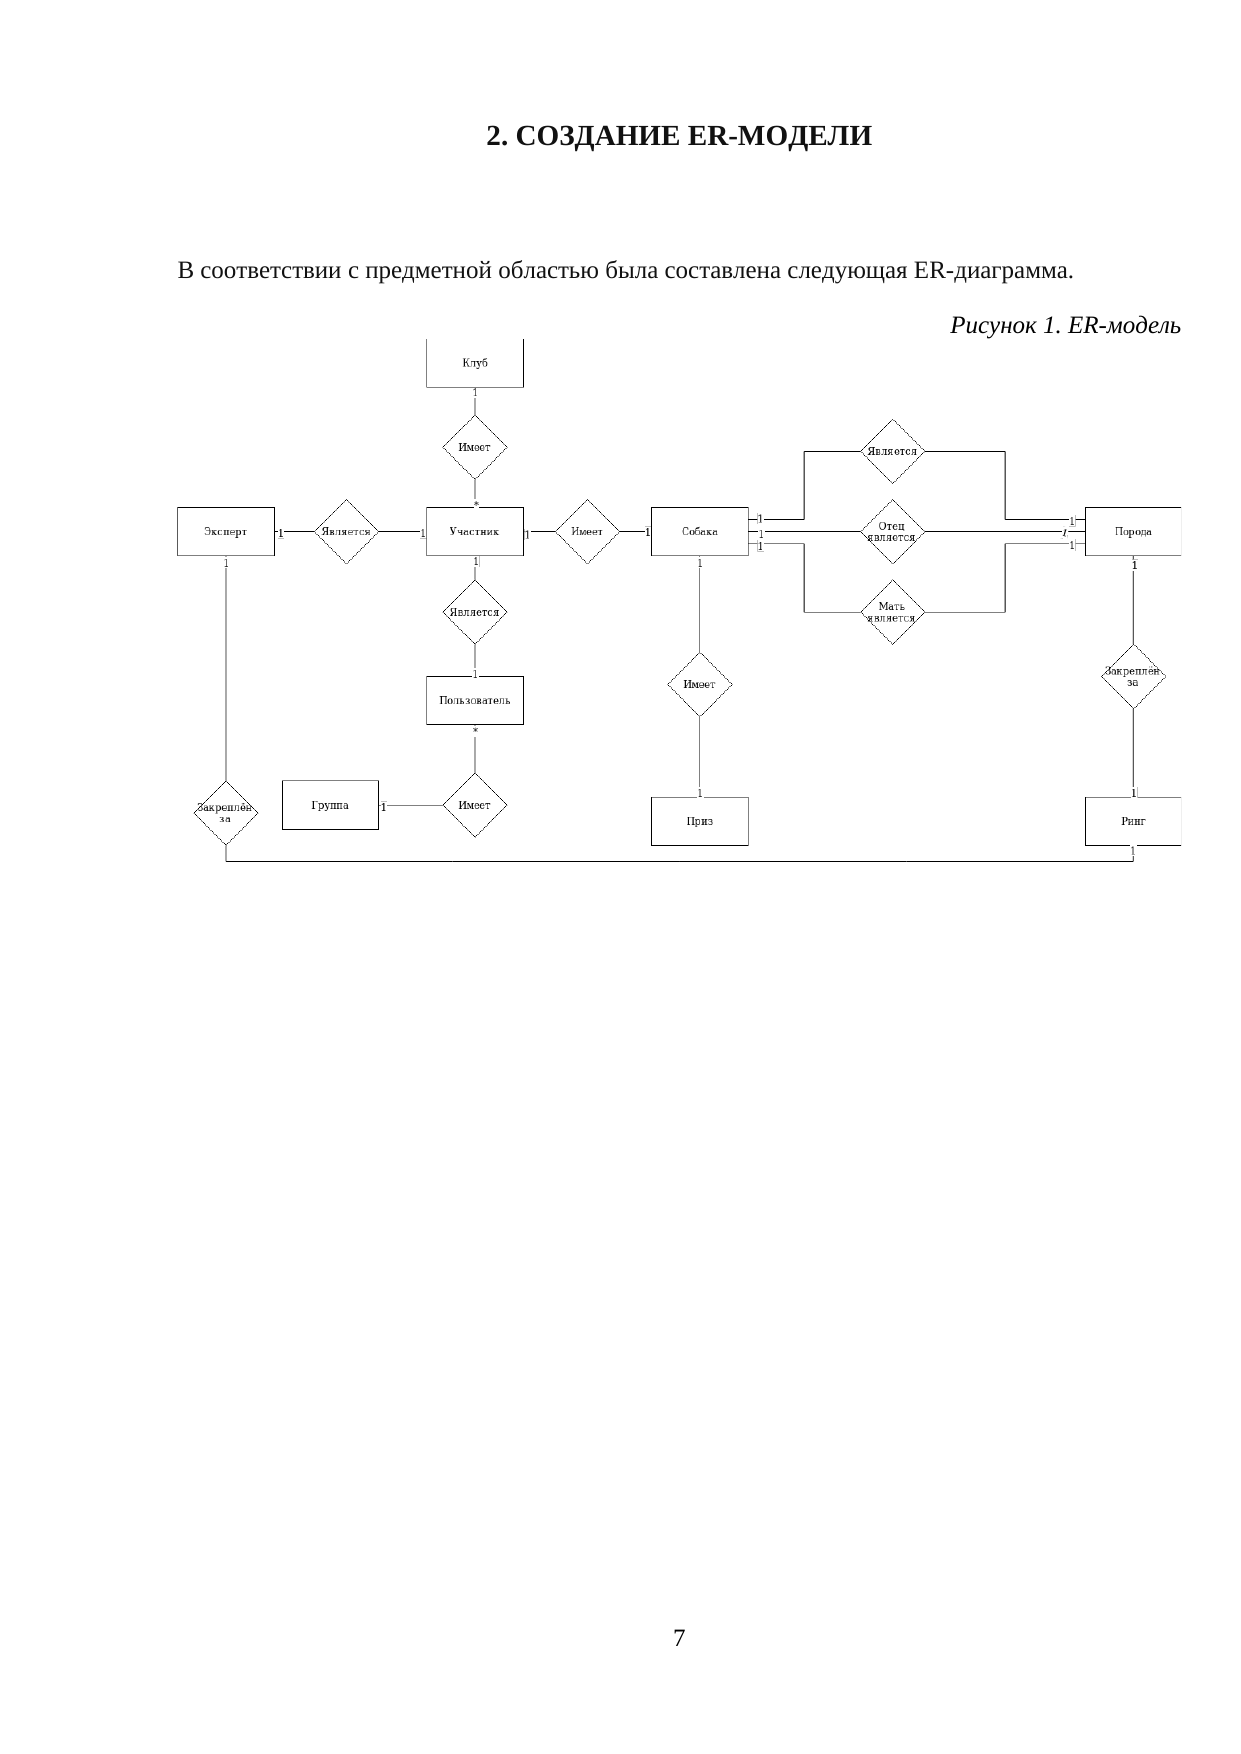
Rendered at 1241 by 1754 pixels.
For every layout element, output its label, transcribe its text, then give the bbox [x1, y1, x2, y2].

picture [177, 339, 1182, 863]
text В соответствии с предметной областью была составлена следующая ER-диаграмма. [177, 168, 1181, 283]
text 2. Создание ER-модели [177, 118, 1181, 152]
text Рисунок 1. ER-модель [177, 310, 1181, 339]
